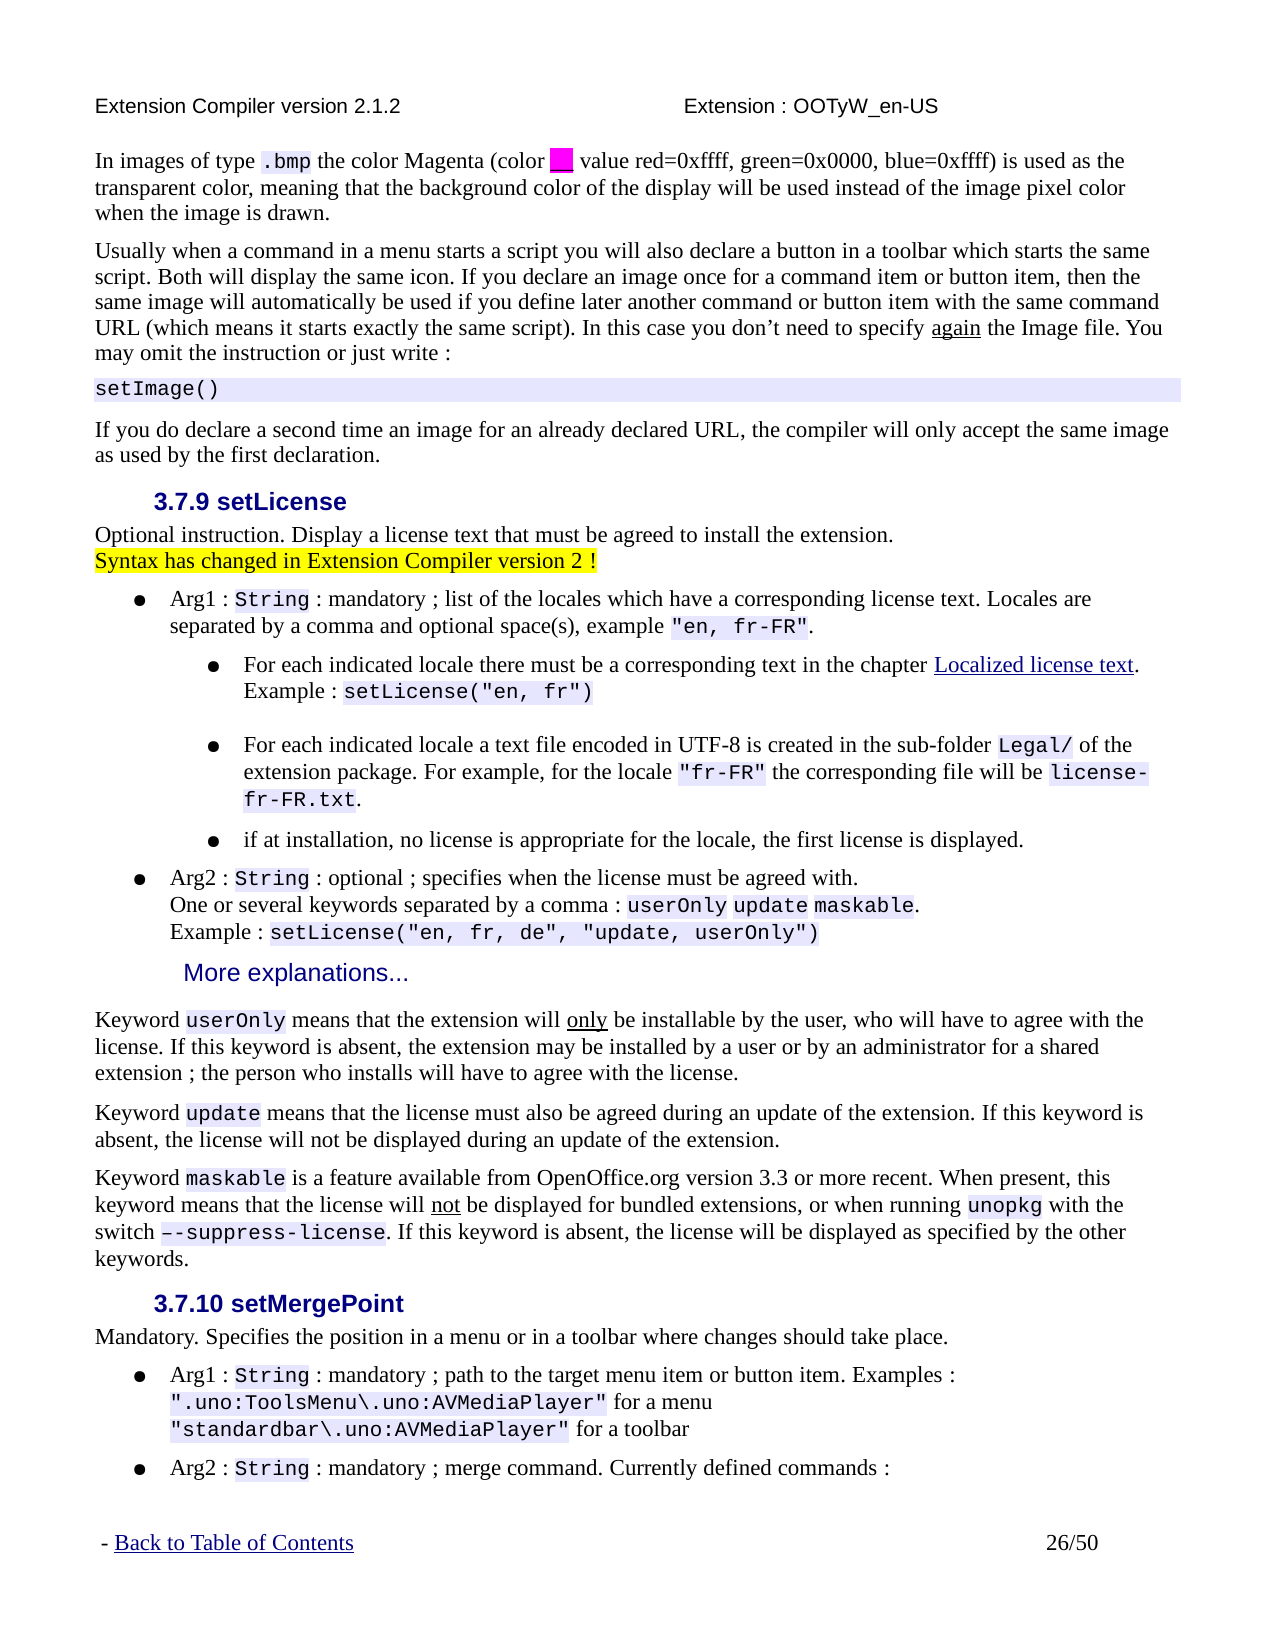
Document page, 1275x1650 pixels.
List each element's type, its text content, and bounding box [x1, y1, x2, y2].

list Arg2 : String : optional ; specifies when the license must be agreed with. One or several keywords separated by a comma : userOnly update maskable. Example : setLicense("en, fr, de", "update, userOnly") [132, 865, 1181, 946]
text setImage() [94, 378, 1181, 402]
text Optional instruction. Display a license text that must be agreed to install the extension. Syntax has changed in Extension Compiler version 2 ! [94, 522, 1181, 573]
list Arg2 : String : mandatory ; merge command. Currently defined commands : [132, 1455, 1181, 1482]
text If you do declare a second time an image for an already declared URL, the compiler will only accept the same image as used by the first declaration. [94, 417, 1181, 468]
text In images of type .bmp the color Magenta (color __ value red=0xffff, green=0x0000, blue=0xffff) is used as the transparent color, meaning that the background color of the display will be used instead of the image pixel color when the image is drawn. [94, 147, 1181, 226]
list if at installation, no license is appropriate for the locale, the first license is displayed. [206, 827, 1181, 853]
list Arg1 : String : mandatory ; path to the target menu item or button item. Examples : ".uno:ToolsMenu\.uno:AVMediaPlayer" for a menu "standardbar\.uno:AVMediaPlayer" for a toolbar [132, 1362, 1181, 1443]
subtitle More explanations... [183, 959, 1181, 987]
text Keyword update means that the license must also be agreed during an update of the extension. If this keyword is absent, the license will not be displayed during an update of the extension. [94, 1100, 1181, 1152]
text Usually when a command in a menu starts a script you will also declare a button in a toolbar which starts the same script. Both will display the same icon. If you declare an image once for a command item or button item, then the same image will automatically be used if you define later another command or button item with the same command URL (which means it starts exactly the same script). In this case you don’t need to specify again the Image file. You may omit the instruction or just write : [94, 238, 1181, 366]
subtitle setMergePoint [153, 1290, 1181, 1318]
text Keyword maskable is a feature available from OpenOffice.org version 3.3 or more recent. When present, this keyword means that the license will not be displayed for bundled extensions, or when running unopkg with the switch –-suppress-license. If this keyword is absent, the license will be displayed as specified by the other keywords. [94, 1165, 1181, 1271]
text Mandatory. Specifies the position in a menu or in a toolbar where changes should take place. [94, 1324, 1181, 1349]
list For each indicated locale there must be a corresponding text in the chapter Localized license text. Example : setLicense("en, fr") [206, 652, 1181, 705]
list Arg1 : String : mandatory ; list of the locales which have a corresponding license text. Locales are separated by a comma and optional space(s), example "en, fr-FR". [132, 586, 1181, 640]
text Keyword userOnly means that the extension will only be installable by the user, who will have to agree with the license. If this keyword is absent, the extension may be installed by a user or by an administrator for a shared extension ; the person who installs will have to agree with the license. [94, 1007, 1181, 1085]
subtitle setLicense [153, 488, 1181, 516]
list For each indicated locale a text file encoded in UTF-8 is created in the sub-folder Legal/ of the extension package. For example, for the locale "fr-FR" the corresponding file will be license-fr-FR.txt. [206, 732, 1181, 813]
